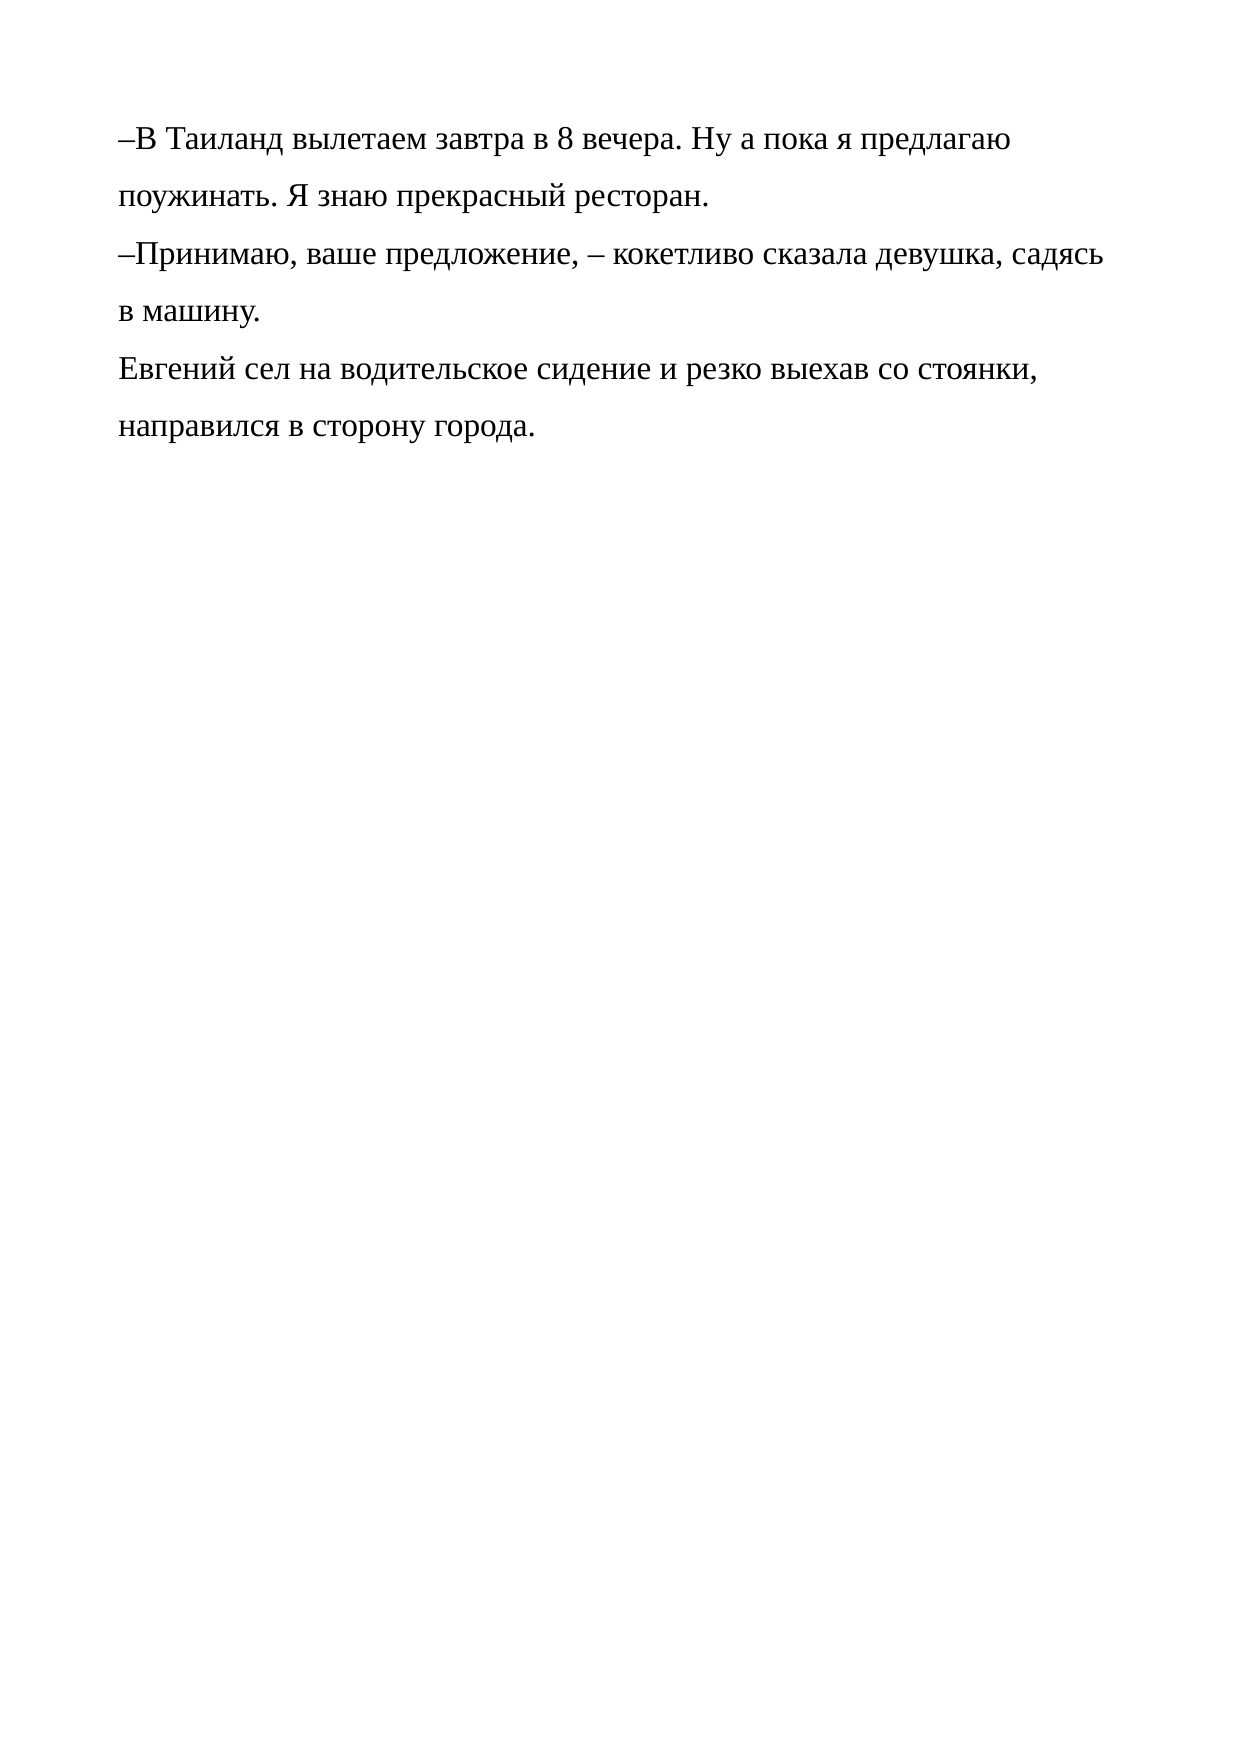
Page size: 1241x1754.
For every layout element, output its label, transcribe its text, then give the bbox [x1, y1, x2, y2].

text –Принимаю, ваше предложение, – кокетливо сказала девушка, садясь в машину. [118, 233, 1122, 329]
text Евгений сел на водительское сидение и резко выехав со стоянки, направился в сторону города. [118, 348, 1122, 444]
text –В Таиланд вылетаем завтра в 8 вечера. Ну а пока я предлагаю поужинать. Я знаю прекрасный ресторан. [118, 118, 1122, 214]
